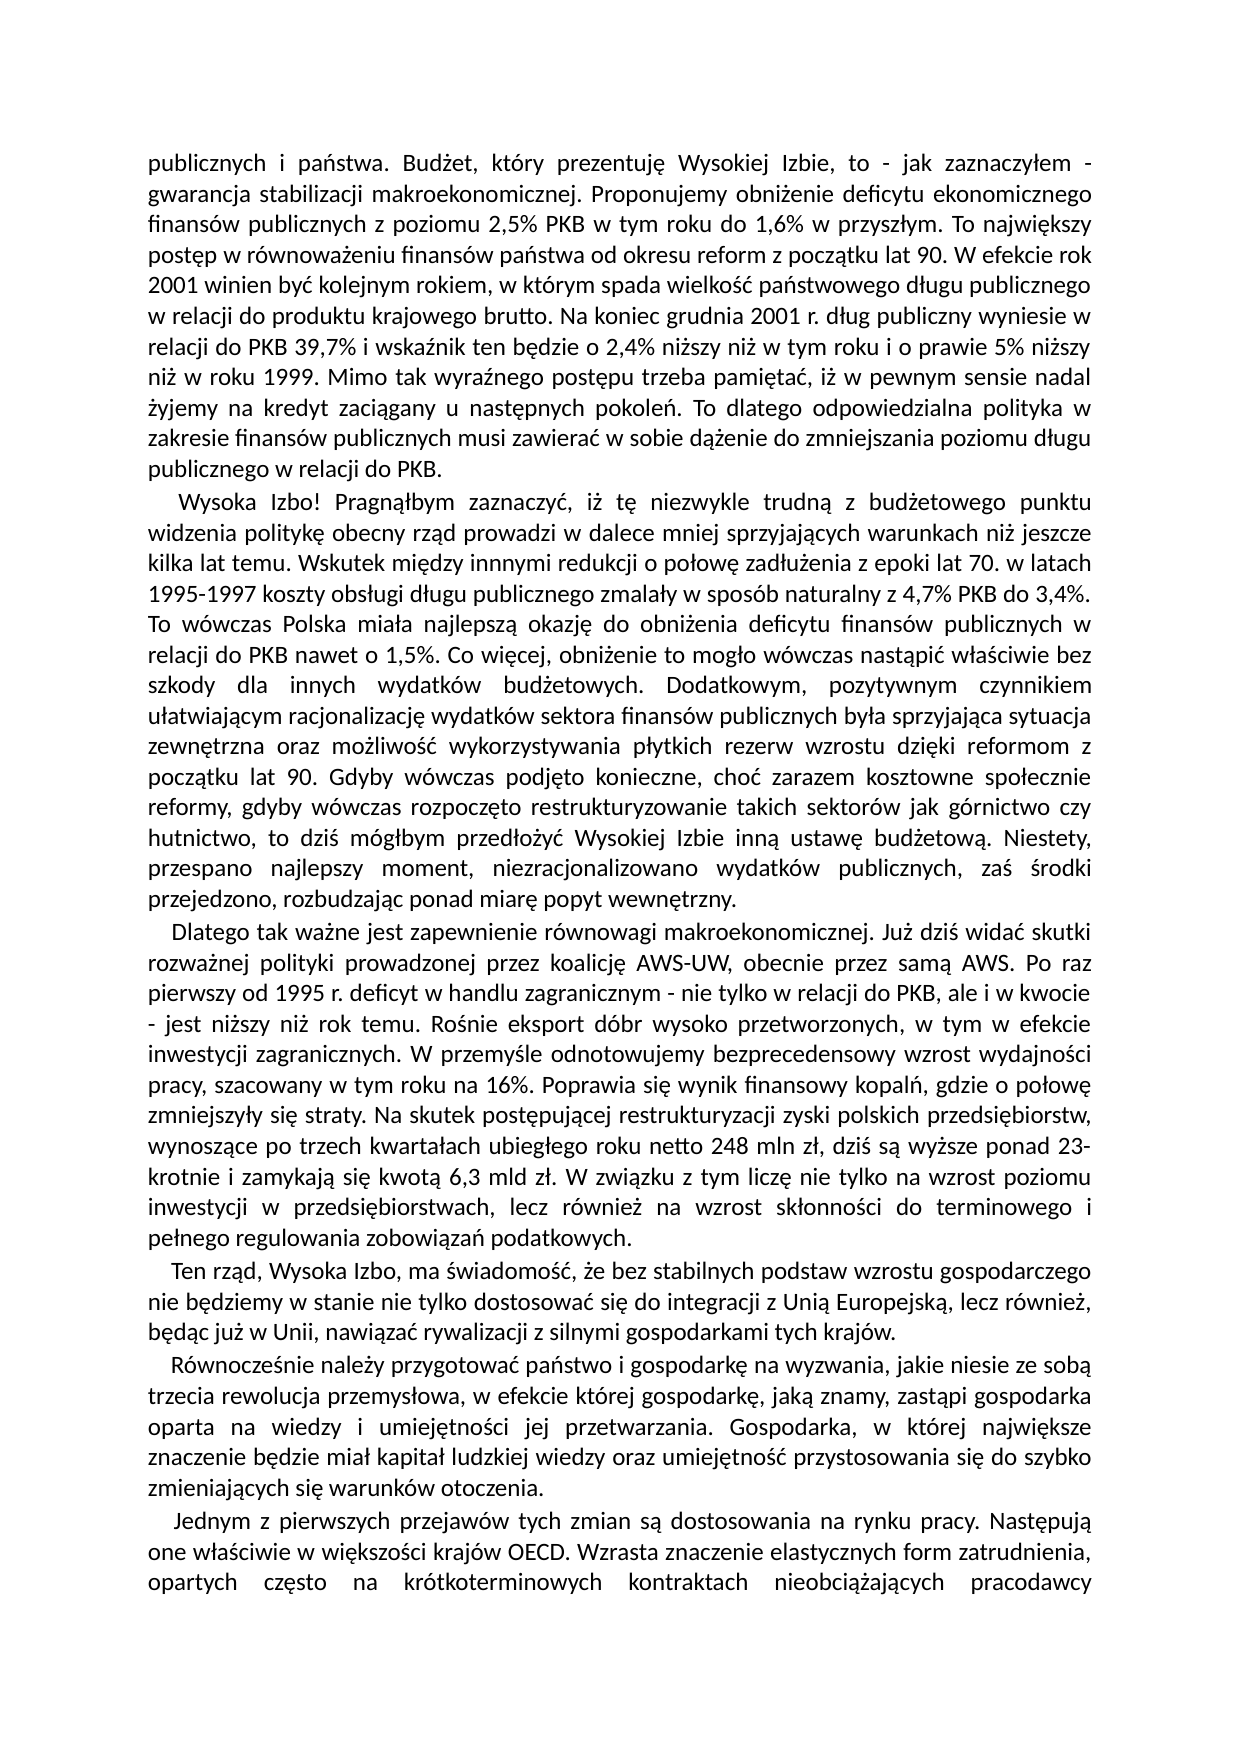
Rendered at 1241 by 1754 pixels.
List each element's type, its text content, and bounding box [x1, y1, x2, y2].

text publicznych i państwa. Budżet, który prezentuję Wysokiej Izbie, to - jak zaznaczyłem - gwarancja stabilizacji makroekonomicznej. Proponujemy obniżenie deficytu ekonomicznego finansów publicznych z poziomu 2,5% PKB w tym roku do 1,6% w przyszłym. To największy postęp w równoważeniu finansów państwa od okresu reform z początku lat 90. W efekcie rok 2001 winien być kolejnym rokiem, w którym spada wielkość państwowego długu publicznego w relacji do produktu krajowego brutto. Na koniec grudnia 2001 r. dług publiczny wyniesie w relacji do PKB 39,7% i wskaźnik ten będzie o 2,4% niższy niż w tym roku i o prawie 5% niższy niż w roku 1999. Mimo tak wyraźnego postępu trzeba pamiętać, iż w pewnym sensie nadal żyjemy na kredyt zaciągany u następnych pokoleń. To dlatego odpowiedzialna polityka w zakresie finansów publicznych musi zawierać w sobie dążenie do zmniejszania poziomu długu publicznego w relacji do PKB. [148, 148, 1093, 483]
text Jednym z pierwszych przejawów tych zmian są dostosowania na rynku pracy. Następują one właściwie w większości krajów OECD. Wzrasta znaczenie elastycznych form zatrudnienia, opartych często na krótkoterminowych kontraktach nieobciążających pracodawcy [148, 1505, 1093, 1597]
text Wysoka Izbo! Pragnąłbym zaznaczyć, iż tę niezwykle trudną z budżetowego punktu widzenia politykę obecny rząd prowadzi w dalece mniej sprzyjających warunkach niż jeszcze kilka lat temu. Wskutek między innnymi redukcji o połowę zadłużenia z epoki lat 70. w latach 1995-1997 koszty obsługi długu publicznego zmalały w sposób naturalny z 4,7% PKB do 3,4%. To wówczas Polska miała najlepszą okazję do obniżenia deficytu finansów publicznych w relacji do PKB nawet o 1,5%. Co więcej, obniżenie to mogło wówczas nastąpić właściwie bez szkody dla innych wydatków budżetowych. Dodatkowym, pozytywnym czynnikiem ułatwiającym racjonalizację wydatków sektora finansów publicznych była sprzyjająca sytuacja zewnętrzna oraz możliwość wykorzystywania płytkich rezerw wzrostu dzięki reformom z początku lat 90. Gdyby wówczas podjęto konieczne, choć zarazem kosztowne społecznie reformy, gdyby wówczas rozpoczęto restrukturyzowanie takich sektorów jak górnictwo czy hutnictwo, to dziś mógłbym przedłożyć Wysokiej Izbie inną ustawę budżetową. Niestety, przespano najlepszy moment, niezracjonalizowano wydatków publicznych, zaś środki przejedzono, rozbudzając ponad miarę popyt wewnętrzny. [148, 486, 1093, 913]
text Ten rząd, Wysoka Izbo, ma świadomość, że bez stabilnych podstaw wzrostu gospodarczego nie będziemy w stanie nie tylko dostosować się do integracji z Unią Europejską, lecz również, będąc już w Unii, nawiązać rywalizacji z silnymi gospodarkami tych krajów. [148, 1255, 1093, 1347]
text Równocześnie należy przygotować państwo i gospodarkę na wyzwania, jakie niesie ze sobą trzecia rewolucja przemysłowa, w efekcie której gospodarkę, jaką znamy, zastąpi gospodarka oparta na wiedzy i umiejętności jej przetwarzania. Gospodarka, w której największe znaczenie będzie miał kapitał ludzkiej wiedzy oraz umiejętność przystosowania się do szybko zmieniających się warunków otoczenia. [148, 1349, 1093, 1502]
text Dlatego tak ważne jest zapewnienie równowagi makroekonomicznej. Już dziś widać skutki rozważnej polityki prowadzonej przez koalicję AWS-UW, obecnie przez samą AWS. Po raz pierwszy od 1995 r. deficyt w handlu zagranicznym - nie tylko w relacji do PKB, ale i w kwocie - jest niższy niż rok temu. Rośnie eksport dóbr wysoko przetworzonych, w tym w efekcie inwestycji zagranicznych. W przemyśle odnotowujemy bezprecedensowy wzrost wydajności pracy, szacowany w tym roku na 16%. Poprawia się wynik finansowy kopalń, gdzie o połowę zmniejszyły się straty. Na skutek postępującej restrukturyzacji zyski polskich przedsiębiorstw, wynoszące po trzech kwartałach ubiegłego roku netto 248 mln zł, dziś są wyższe ponad 23-krotnie i zamykają się kwotą 6,3 mld zł. W związku z tym liczę nie tylko na wzrost poziomu inwestycji w przedsiębiorstwach, lecz również na wzrost skłonności do terminowego i pełnego regulowania zobowiązań podatkowych. [148, 916, 1093, 1252]
